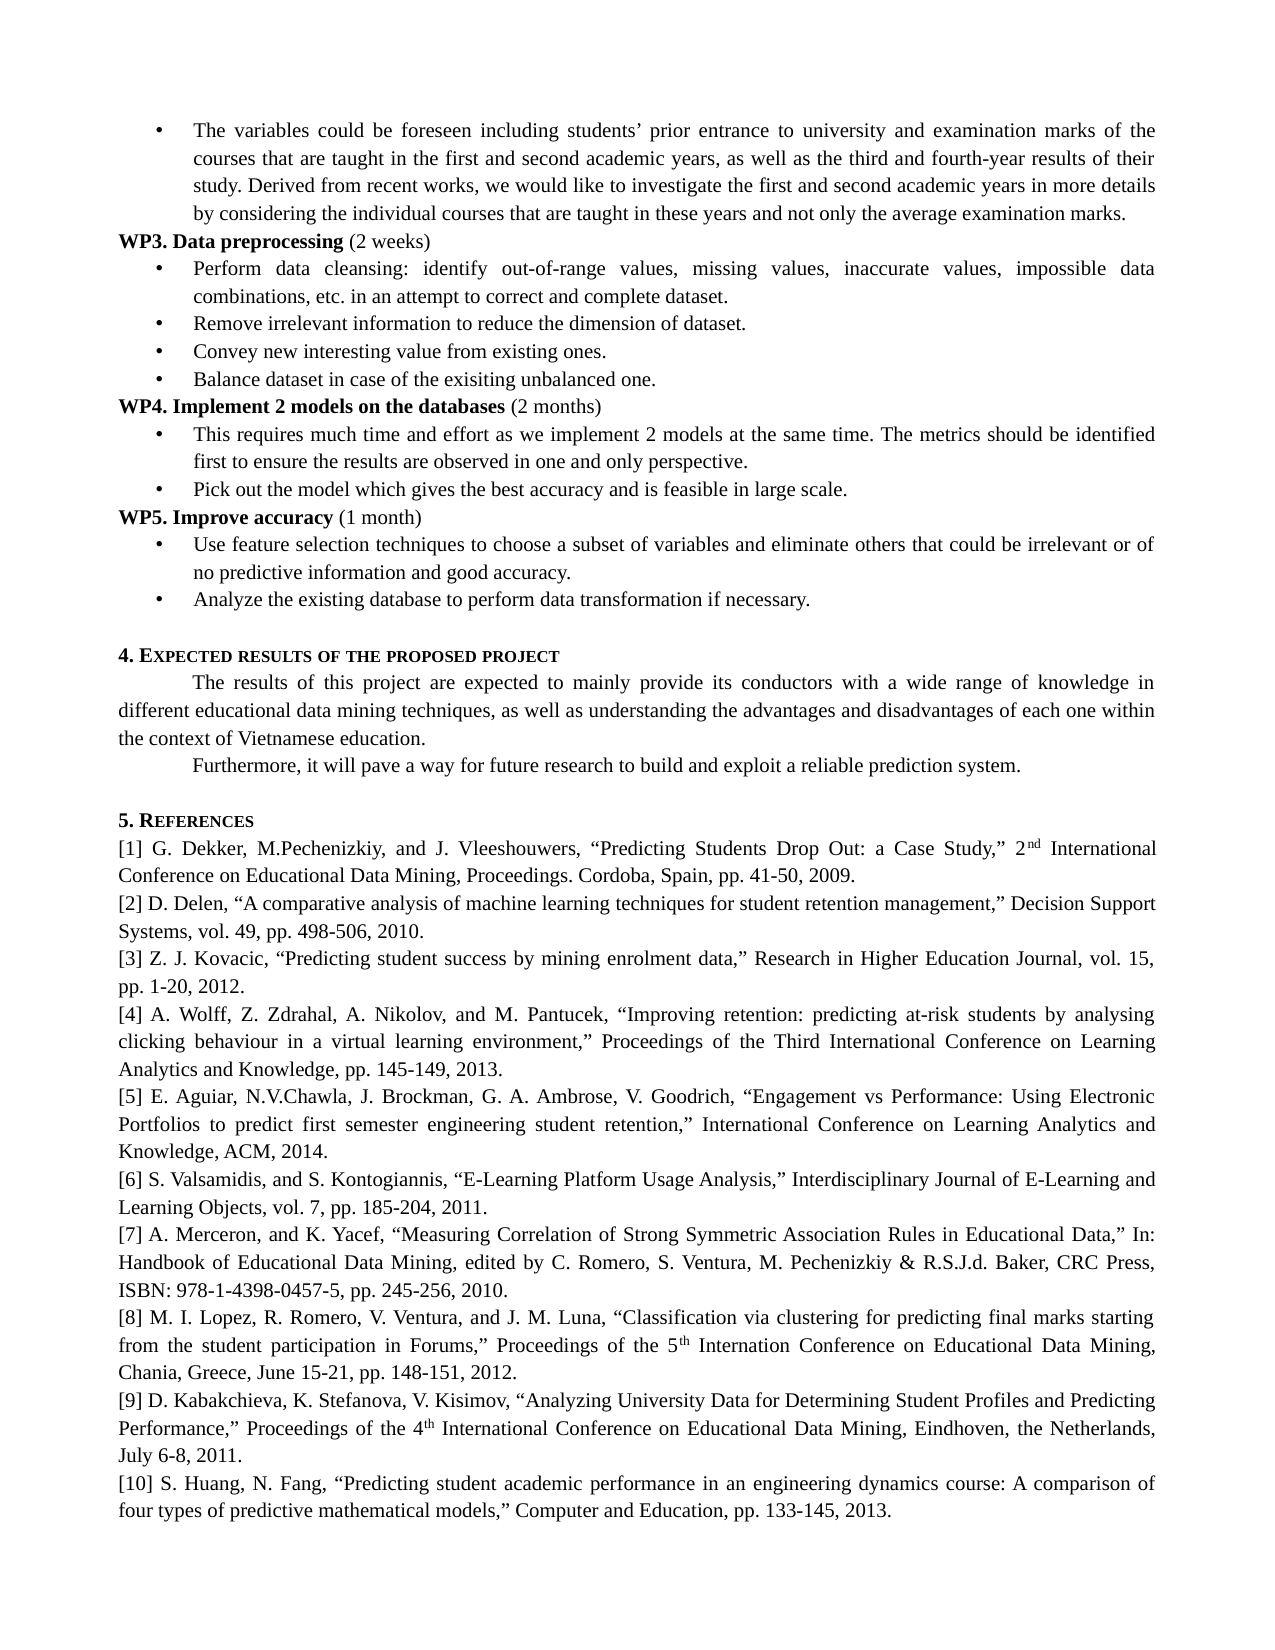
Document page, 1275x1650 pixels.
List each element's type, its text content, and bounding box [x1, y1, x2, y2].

list Balance dataset in case of the exisiting unbalanced one. [156, 367, 1157, 391]
list Remove irrelevant information to reduce the dimension of dataset. [156, 311, 1157, 335]
text WP5. Improve accuracy (1 month) [118, 504, 1157, 529]
text [1] G. Dekker, M.Pechenizkiy, and J. Vleeshouwers, “Predicting Students Drop Out: a Case Study,” 2nd International Conference on Educational Data Mining, Proceedings. Cordoba, Spain, pp. 41-50, 2009. [118, 836, 1157, 887]
text 4. Expected results of the proposed project [118, 643, 1157, 667]
text The results of this project are expected to mainly provide its conductors with a wide range of knowledge in different educational data mining techniques, as well as understanding the advantages and disadvantages of each one within the context of Vietnamese education. [118, 670, 1157, 749]
text [4] A. Wolff, Z. Zdrahal, A. Nikolov, and M. Pantucek, “Improving retention: predicting at-risk students by analysing clicking behaviour in a virtual learning environment,” Proceedings of the Third International Conference on Learning Analytics and Knowledge, pp. 145-149, 2013. [118, 1001, 1157, 1081]
text 5. References [118, 808, 1157, 832]
list Analyze the existing database to perform data transformation if necessary. [156, 587, 1157, 611]
text Furthermore, it will pave a way for future research to build and exploit a reliable prediction system. [118, 753, 1157, 777]
text [3] Z. J. Kovacic, “Predicting student success by mining enrolment data,” Research in Higher Education Journal, vol. 15, pp. 1-20, 2012. [118, 946, 1157, 998]
list The variables could be foreseen including students’ prior entrance to university and examination marks of the courses that are taught in the first and second academic years, as well as the third and fourth-year results of their study. Derived from recent works, we would like to investigate the first and second academic years in more details by considering the individual courses that are taught in these years and not only the average examination marks. [156, 118, 1157, 225]
text [8] M. I. Lopez, R. Romero, V. Ventura, and J. M. Luna, “Classification via clustering for predicting final marks starting from the student participation in Forums,” Proceedings of the 5th Internation Conference on Educational Data Mining, Chania, Greece, June 15-21, pp. 148-151, 2012. [118, 1305, 1157, 1384]
text [6] S. Valsamidis, and S. Kontogiannis, “E-Learning Platform Usage Analysis,” Interdisciplinary Journal of E-Learning and Learning Objects, vol. 7, pp. 185-204, 2011. [118, 1167, 1157, 1219]
text [5] E. Aguiar, N.V.Chawla, J. Brockman, G. A. Ambrose, V. Goodrich, “Engagement vs Performance: Using Electronic Portfolios to predict first semester engineering student retention,” International Conference on Learning Analytics and Knowledge, ACM, 2014. [118, 1084, 1157, 1163]
list Perform data cleansing: identify out-of-range values, missing values, inaccurate values, impossible data combinations, etc. in an attempt to correct and complete dataset. [156, 256, 1157, 308]
text [7] A. Merceron, and K. Yacef, “Measuring Correlation of Strong Symmetric Association Rules in Educational Data,” In: Handbook of Educational Data Mining, edited by C. Romero, S. Ventura, M. Pechenizkiy & R.S.J.d. Baker, CRC Press, ISBN: 978-1-4398-0457-5, pp. 245-256, 2010. [118, 1222, 1157, 1302]
list Convey new interesting value from existing ones. [156, 339, 1157, 363]
list Pick out the model which gives the best accuracy and is feasible in large scale. [156, 477, 1157, 501]
text WP4. Implement 2 models on the databases (2 months) [118, 394, 1157, 418]
text [2] D. Delen, “A comparative analysis of machine learning techniques for student retention management,” Decision Support Systems, vol. 49, pp. 498-506, 2010. [118, 891, 1157, 943]
text [10] S. Huang, N. Fang, “Predicting student academic performance in an engineering dynamics course: A comparison of four types of predictive mathematical models,” Computer and Education, pp. 133-145, 2013. [118, 1471, 1157, 1522]
list This requires much time and effort as we implement 2 models at the same time. The metrics should be identified first to ensure the results are observed in one and only perspective. [156, 422, 1157, 473]
text [9] D. Kabakchieva, K. Stefanova, V. Kisimov, “Analyzing University Data for Determining Student Profiles and Predicting Performance,” Proceedings of the 4th International Conference on Educational Data Mining, Eindhoven, the Netherlands, July 6-8, 2011. [118, 1388, 1157, 1467]
text WP3. Data preprocessing (2 weeks) [118, 228, 1157, 253]
list Use feature selection techniques to choose a subset of variables and eliminate others that could be irrelevant or of no predictive information and good accuracy. [156, 532, 1157, 584]
